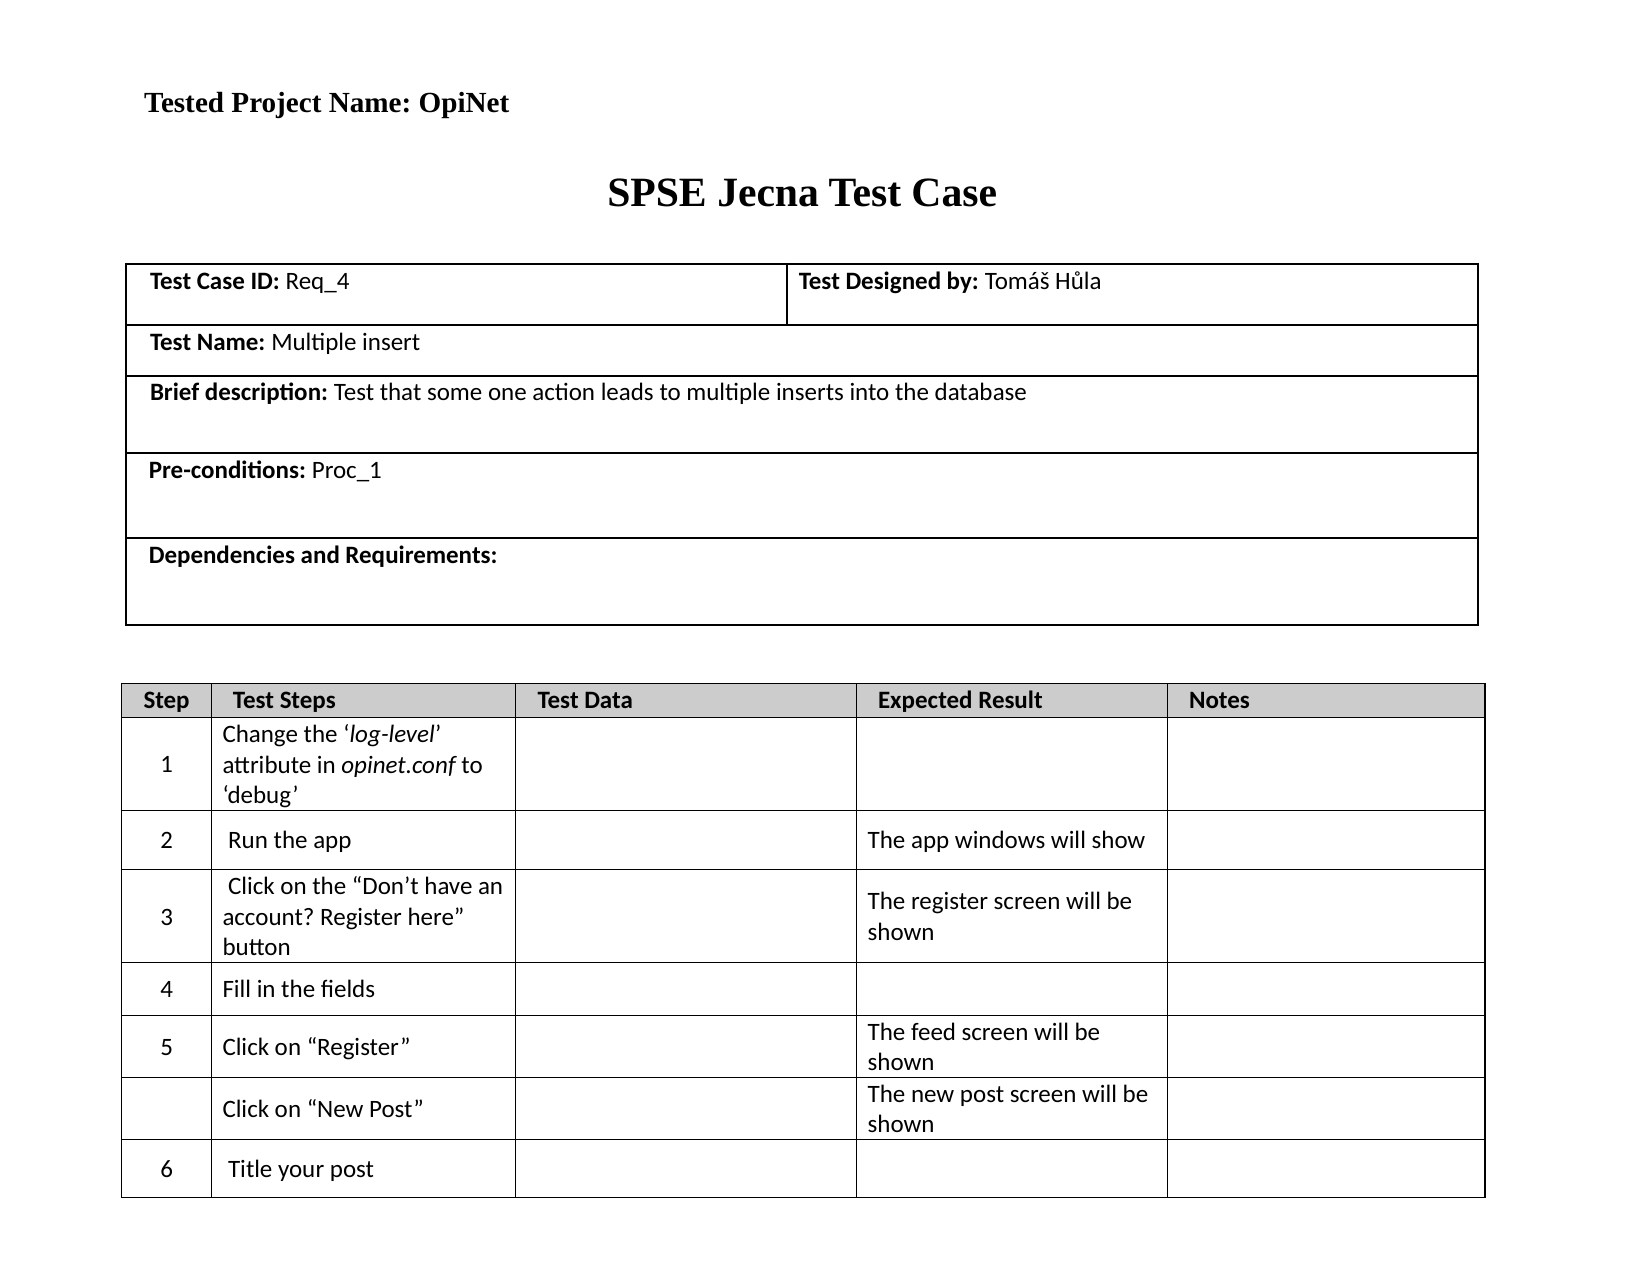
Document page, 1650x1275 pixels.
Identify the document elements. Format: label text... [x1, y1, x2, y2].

table_cell [1168, 963, 1484, 1015]
table_cell [516, 963, 856, 1015]
table_cell Dependencies and Requirements: [127, 539, 1477, 624]
table_header Expected Result [857, 684, 1167, 717]
table_cell Test Name: Multiple insert [127, 326, 1477, 374]
table_cell Click on “Register” [212, 1016, 515, 1077]
table_cell The register screen will be shown [857, 870, 1167, 962]
table_cell [1168, 811, 1484, 869]
table_cell The app windows will show [857, 811, 1167, 869]
table_cell [516, 870, 856, 962]
table_cell The feed screen will be shown [857, 1016, 1167, 1077]
table_cell [1168, 1016, 1484, 1077]
table_cell Change the ‘log-level’ attribute in opinet.conf to ‘debug’ [212, 718, 515, 810]
table_cell [857, 1140, 1167, 1197]
table_header Notes [1168, 684, 1484, 717]
table_cell 3 [122, 870, 211, 962]
table_header Tested Project Name: OpiNet [126, 73, 1478, 119]
table_cell [516, 811, 856, 869]
table_cell Title your post [212, 1140, 515, 1197]
table_cell [857, 718, 1167, 810]
table_cell [1168, 718, 1484, 810]
table_cell [1168, 1140, 1484, 1197]
table_cell [516, 1078, 856, 1139]
table_cell Click on the “Don’t have an account? Register here” button [212, 870, 515, 962]
table_header Test Data [516, 684, 856, 717]
table_header Test Steps [212, 684, 515, 717]
table_cell Pre-conditions: Proc_1 [127, 454, 1477, 537]
table_cell 6 [122, 1140, 211, 1197]
table_cell [1168, 870, 1484, 962]
table_cell Click on “New Post” [212, 1078, 515, 1139]
table_cell SPSE Jecna Test Case [126, 119, 1478, 263]
table_cell The new post screen will be shown [857, 1078, 1167, 1139]
table_cell Brief description: Test that some one action leads to multiple inserts into the database [127, 377, 1477, 452]
table_cell [516, 718, 856, 810]
table_cell Test Case ID: Req_4 [127, 265, 786, 324]
table_cell 1 [122, 718, 211, 810]
table_cell 5 [122, 1016, 211, 1077]
table_header Step [122, 684, 211, 717]
table_cell [516, 1140, 856, 1197]
table_cell [516, 1016, 856, 1077]
table_cell Run the app [212, 811, 515, 869]
table_cell [1168, 1078, 1484, 1139]
table_cell [122, 1078, 211, 1139]
table_cell Test Designed by: Tomáš Hůla [788, 265, 1477, 324]
table_cell 4 [122, 963, 211, 1015]
table_cell [857, 963, 1167, 1015]
table_cell Fill in the fields [212, 963, 515, 1015]
table_cell 2 [122, 811, 211, 869]
